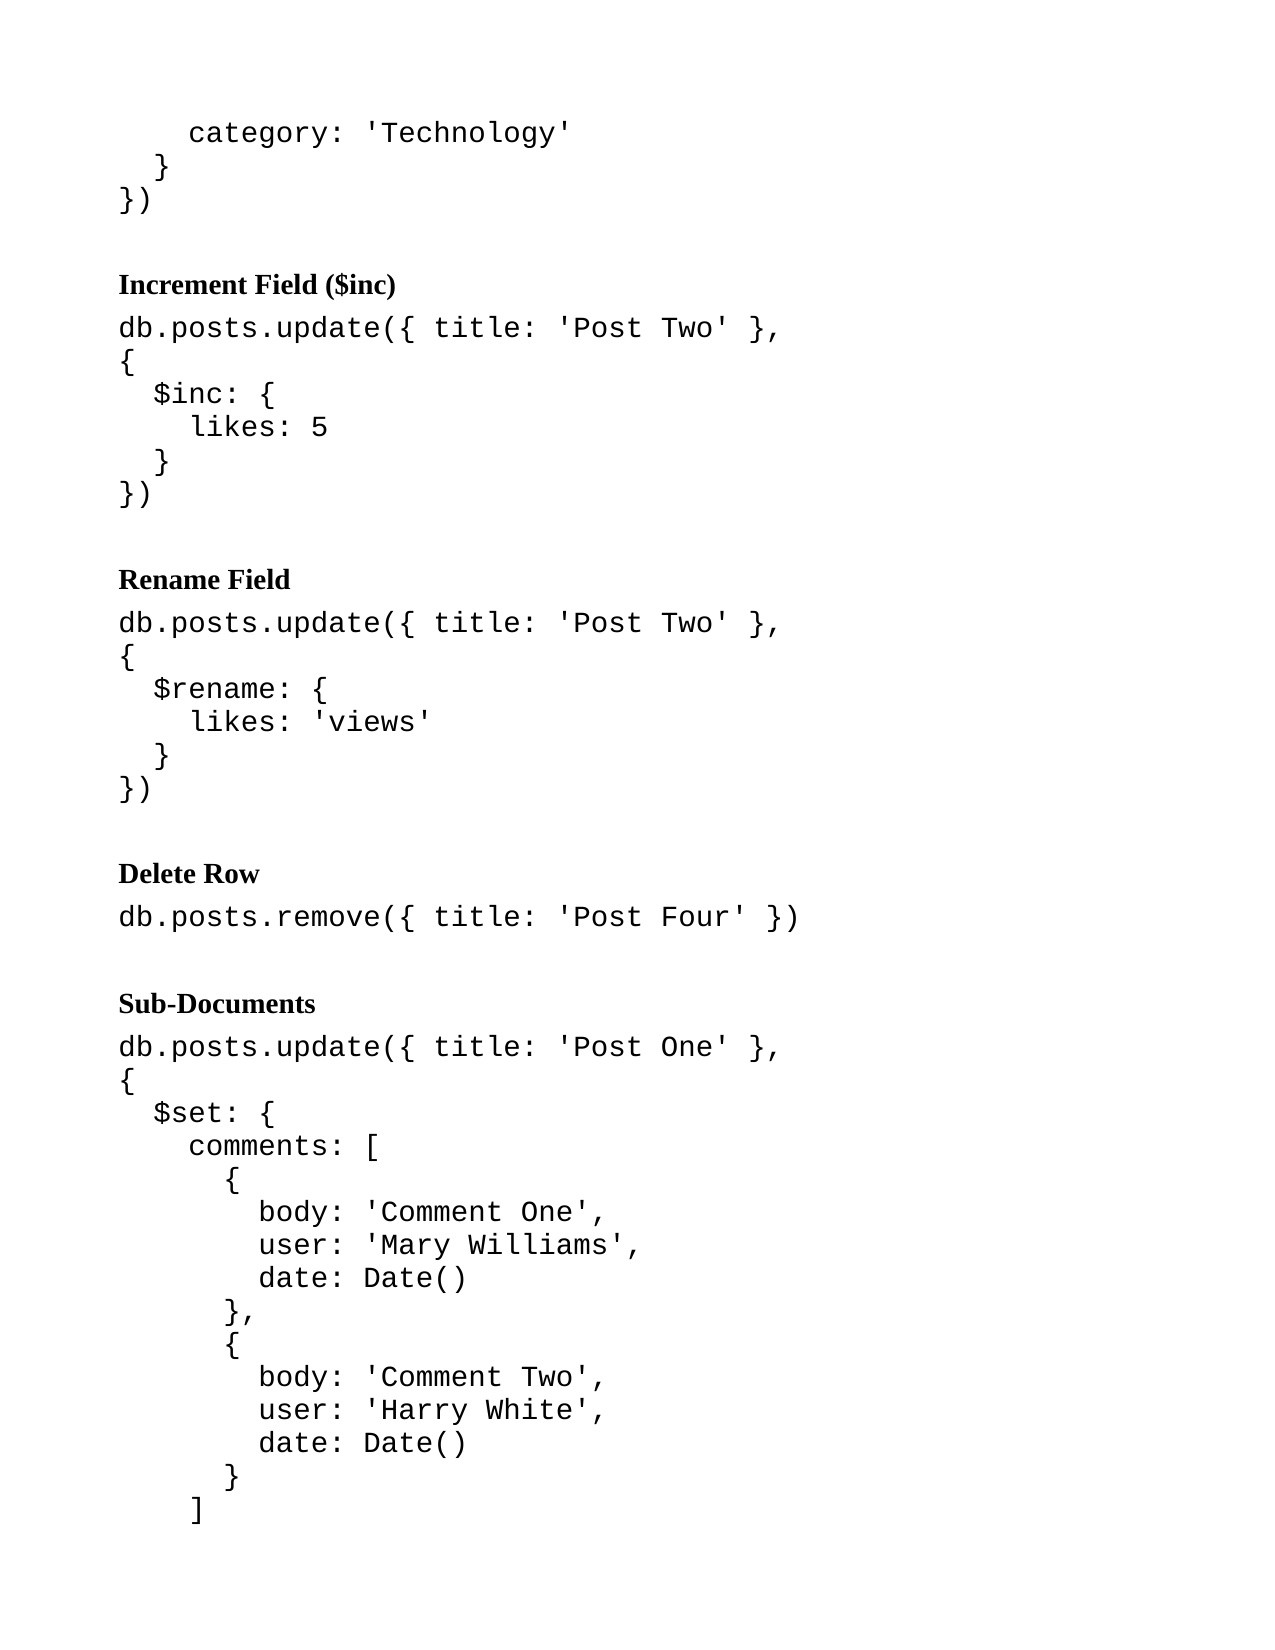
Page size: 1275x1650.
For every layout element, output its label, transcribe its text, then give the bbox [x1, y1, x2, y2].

text ] [118, 1494, 1157, 1527]
text } [118, 151, 1157, 184]
subtitle Delete Row [118, 856, 1157, 890]
text $set: { [118, 1098, 1157, 1131]
text }) [118, 184, 1157, 217]
text date: Date() [118, 1428, 1157, 1461]
text } [118, 1461, 1157, 1494]
text body: 'Comment Two', [118, 1362, 1157, 1395]
text user: 'Mary Williams', [118, 1230, 1157, 1263]
text }, [118, 1296, 1157, 1329]
text $inc: { [118, 379, 1157, 413]
text } [118, 446, 1157, 479]
text { [118, 1164, 1157, 1197]
text db.posts.update({ title: 'Post Two' }, [118, 608, 1157, 641]
text body: 'Comment One', [118, 1197, 1157, 1230]
text }) [118, 479, 1157, 512]
text likes: 5 [118, 413, 1157, 446]
text { [118, 1065, 1157, 1098]
text { [118, 641, 1157, 674]
subtitle Rename Field [118, 562, 1157, 596]
text { [118, 347, 1157, 379]
text db.posts.update({ title: 'Post One' }, [118, 1032, 1157, 1065]
text $rename: { [118, 674, 1157, 707]
text } [118, 740, 1157, 773]
text db.posts.update({ title: 'Post Two' }, [118, 313, 1157, 347]
text user: 'Harry White', [118, 1395, 1157, 1428]
text }) [118, 773, 1157, 806]
text { [118, 1329, 1157, 1362]
text db.posts.remove({ title: 'Post Four' }) [118, 902, 1157, 936]
text likes: 'views' [118, 707, 1157, 740]
text date: Date() [118, 1263, 1157, 1296]
text comments: [ [118, 1131, 1157, 1164]
text category: 'Technology' [118, 118, 1157, 151]
subtitle Sub-Documents [118, 986, 1157, 1019]
subtitle Increment Field ($inc) [118, 267, 1157, 301]
